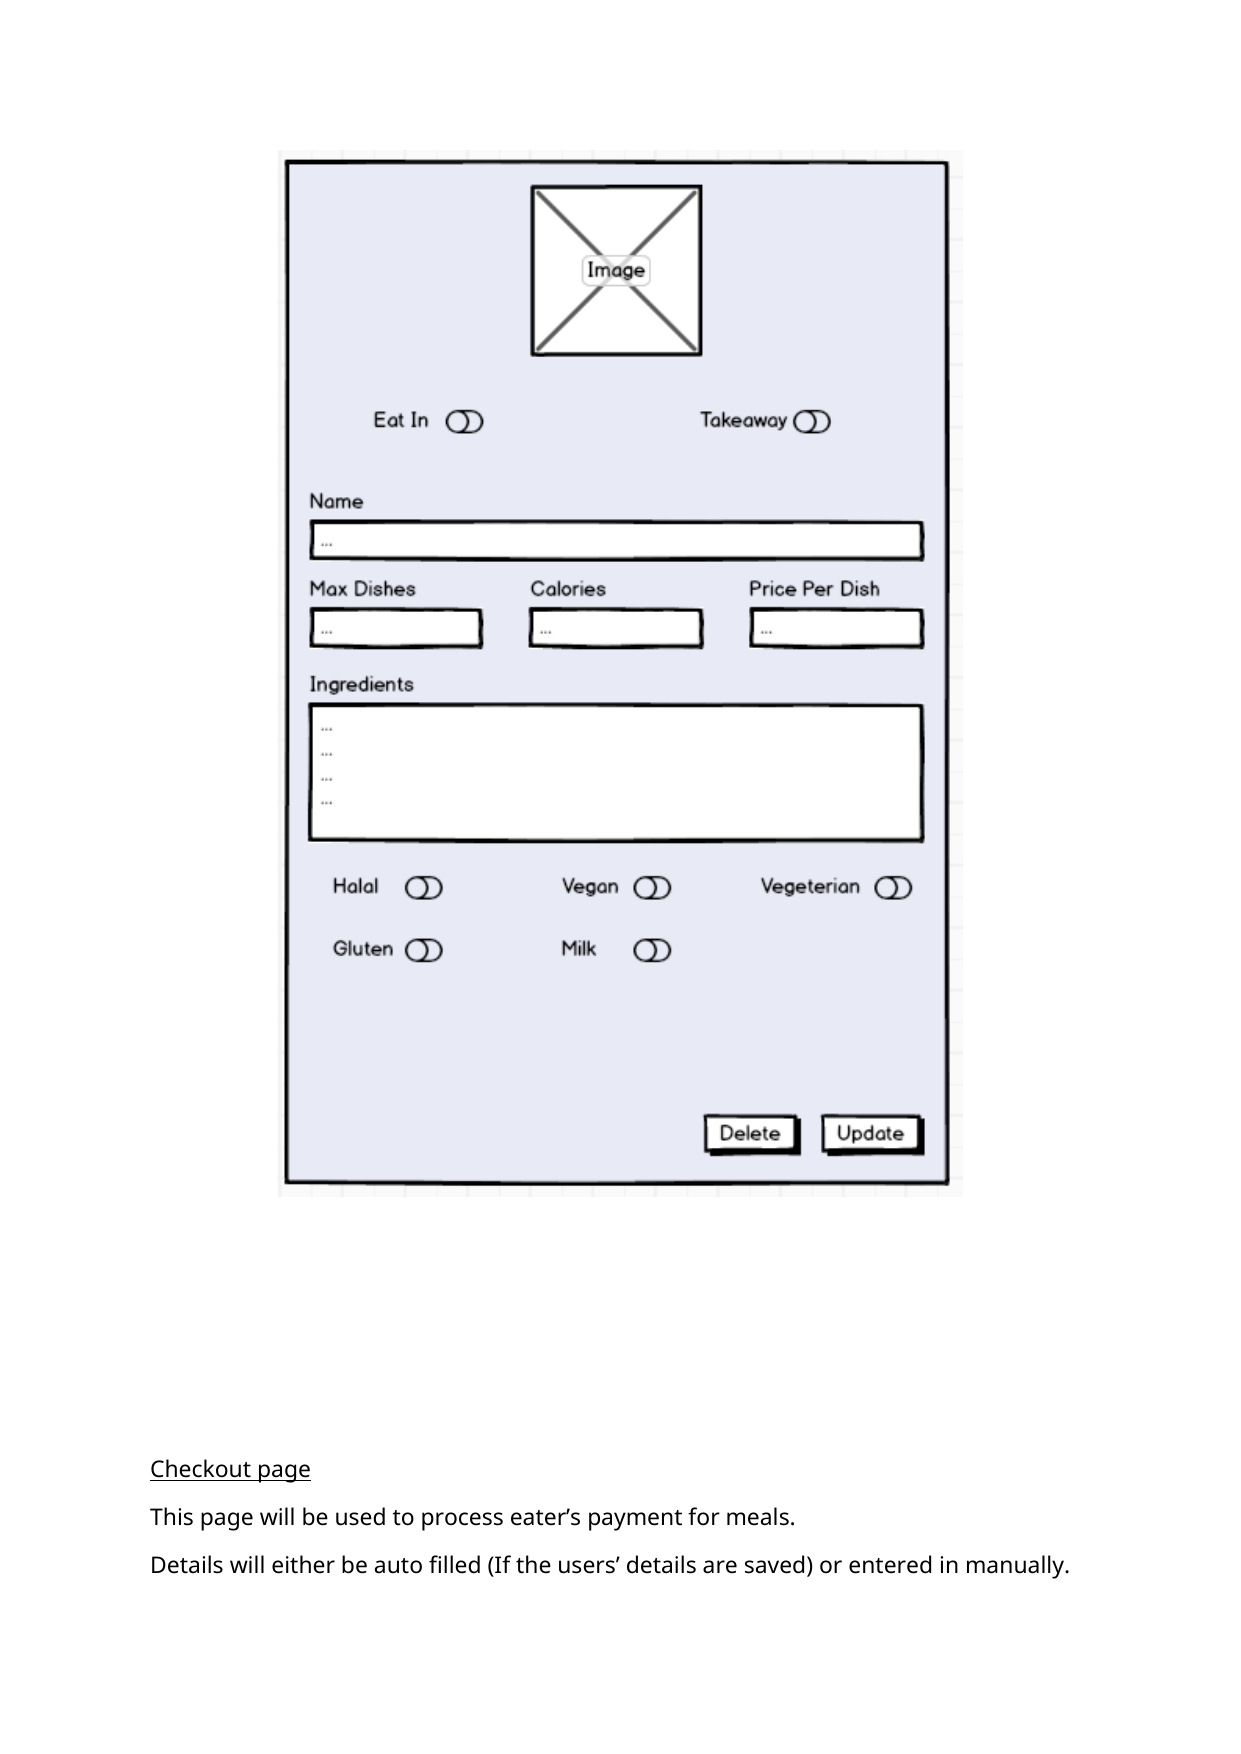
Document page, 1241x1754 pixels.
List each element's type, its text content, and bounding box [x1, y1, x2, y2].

text Checkout page [150, 1453, 1090, 1484]
text Details will either be auto filled (If the users’ details are saved) or entered in manually. [150, 1549, 1090, 1580]
text This page will be used to process eater’s payment for meals. [150, 1501, 1090, 1532]
